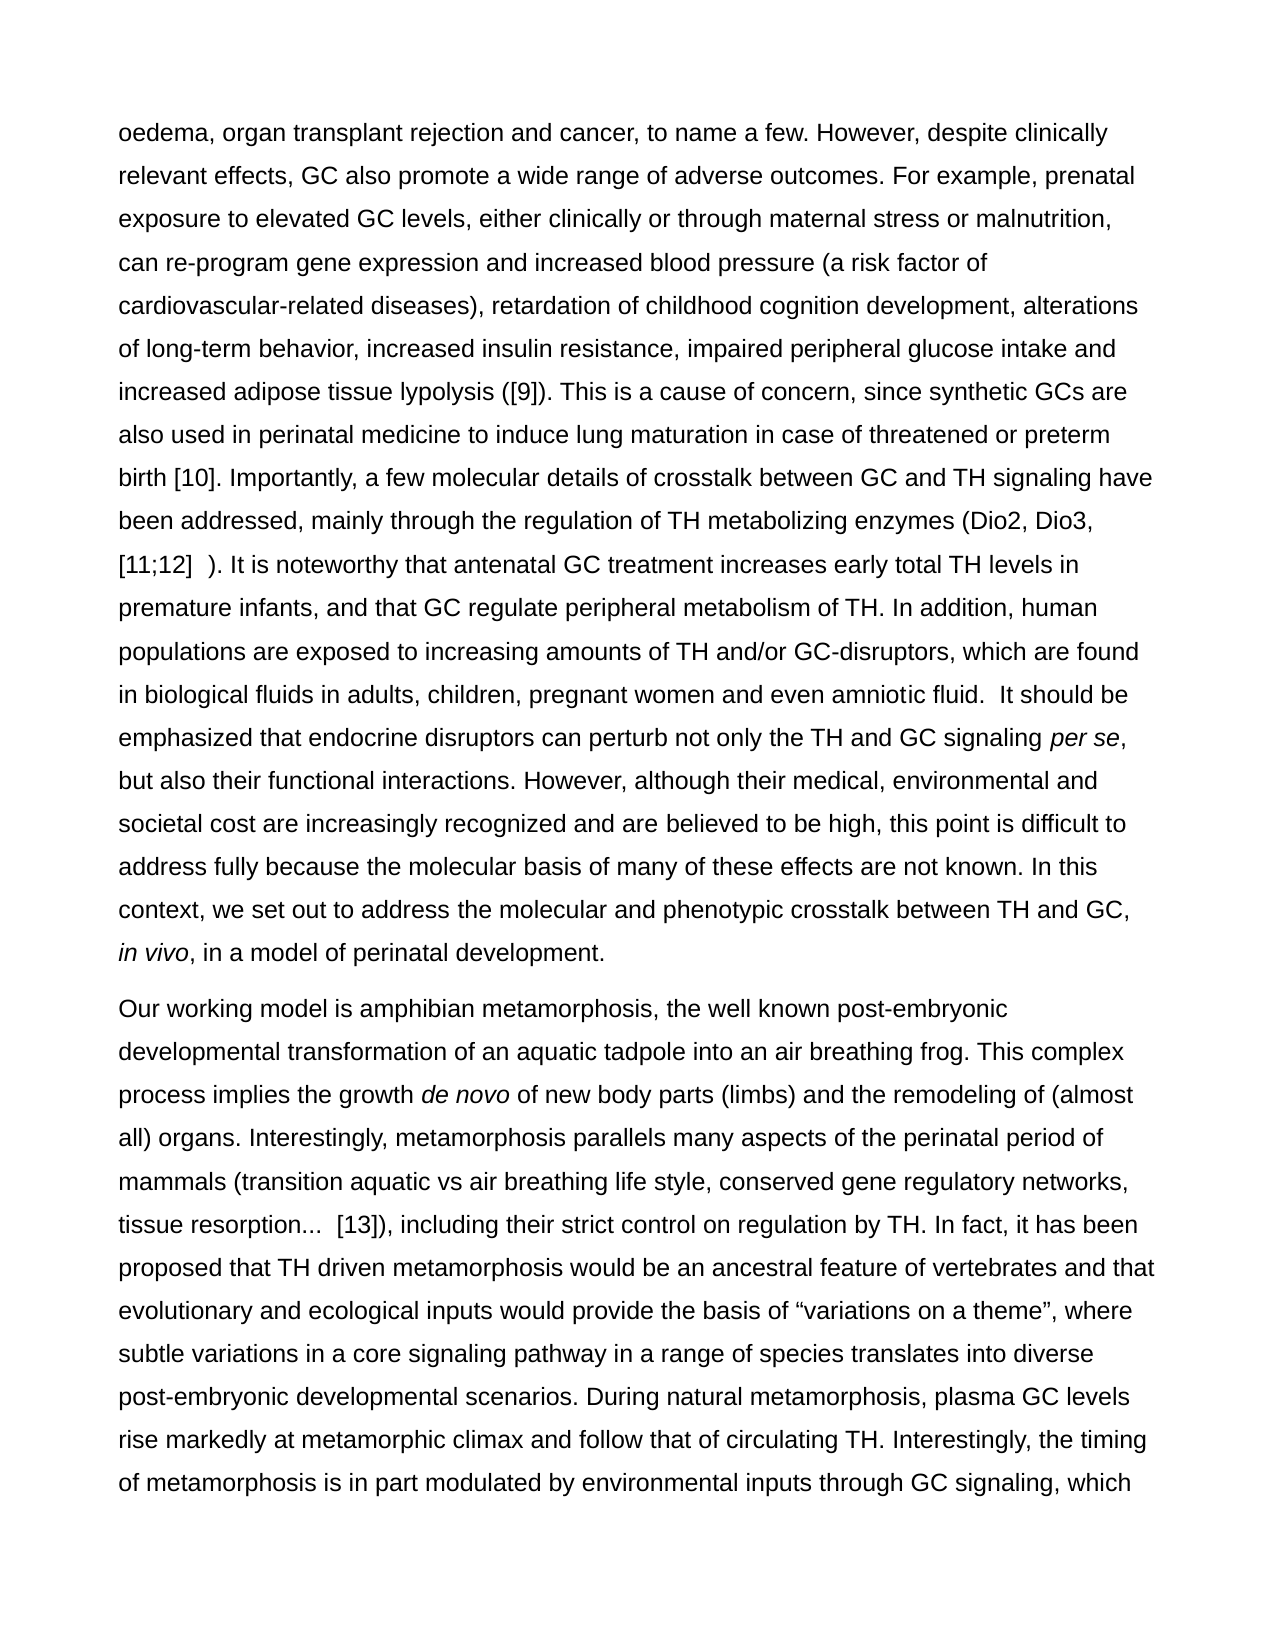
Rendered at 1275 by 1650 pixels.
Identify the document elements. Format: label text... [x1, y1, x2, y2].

text Our working model is amphibian metamorphosis, the well known post-embryonic developmental transformation of an aquatic tadpole into an air breathing frog. This complex process implies the growth de novo of new body parts (limbs) and the remodeling of (almost all) organs. Interestingly, metamorphosis parallels many aspects of the perinatal period of mammals (transition aquatic vs air breathing life style, conserved gene regulatory networks, tissue resorption... [13]), including their strict control on regulation by TH. In fact, it has been proposed that TH driven metamorphosis would be an ancestral feature of vertebrates and that evolutionary and ecological inputs would provide the basis of “variations on a theme”, where subtle variations in a core signaling pathway in a range of species translates into diverse post-embryonic developmental scenarios. During natural metamorphosis, plasma GC levels rise markedly at metamorphic climax and follow that of circulating TH. Interestingly, the timing of metamorphosis is in part modulated by environmental inputs through GC signaling, which [118, 994, 1157, 1497]
text oedema, organ transplant rejection and cancer, to name a few. However, despite clinically relevant effects, GC also promote a wide range of adverse outcomes. For example, prenatal exposure to elevated GC levels, either clinically or through maternal stress or malnutrition, can re-program gene expression and increased blood pressure (a risk factor of cardiovascular-related diseases), retardation of childhood cognition development, alterations of long-term behavior, increased insulin resistance, impaired peripheral glucose intake and increased adipose tissue lypolysis ([9]). This is a cause of concern, since synthetic GCs are also used in perinatal medicine to induce lung maturation in case of threatened or preterm birth [10]. Importantly, a few molecular details of crosstalk between GC and TH signaling have been addressed, mainly through the regulation of TH metabolizing enzymes (Dio2, Dio3, [11;12] ). It is noteworthy that antenatal GC treatment increases early total TH levels in premature infants, and that GC regulate peripheral metabolism of TH. In addition, human populations are exposed to increasing amounts of TH and/or GC-disruptors, which are found in biological fluids in adults, children, pregnant women and even amniotic fluid. It should be emphasized that endocrine disruptors can perturb not only the TH and GC signaling per se, but also their functional interactions. However, although their medical, environmental and societal cost are increasingly recognized and are believed to be high, this point is difficult to address fully because the molecular basis of many of these effects are not known. In this context, we set out to address the molecular and phenotypic crosstalk between TH and GC, in vivo, in a model of perinatal development. [118, 118, 1157, 967]
